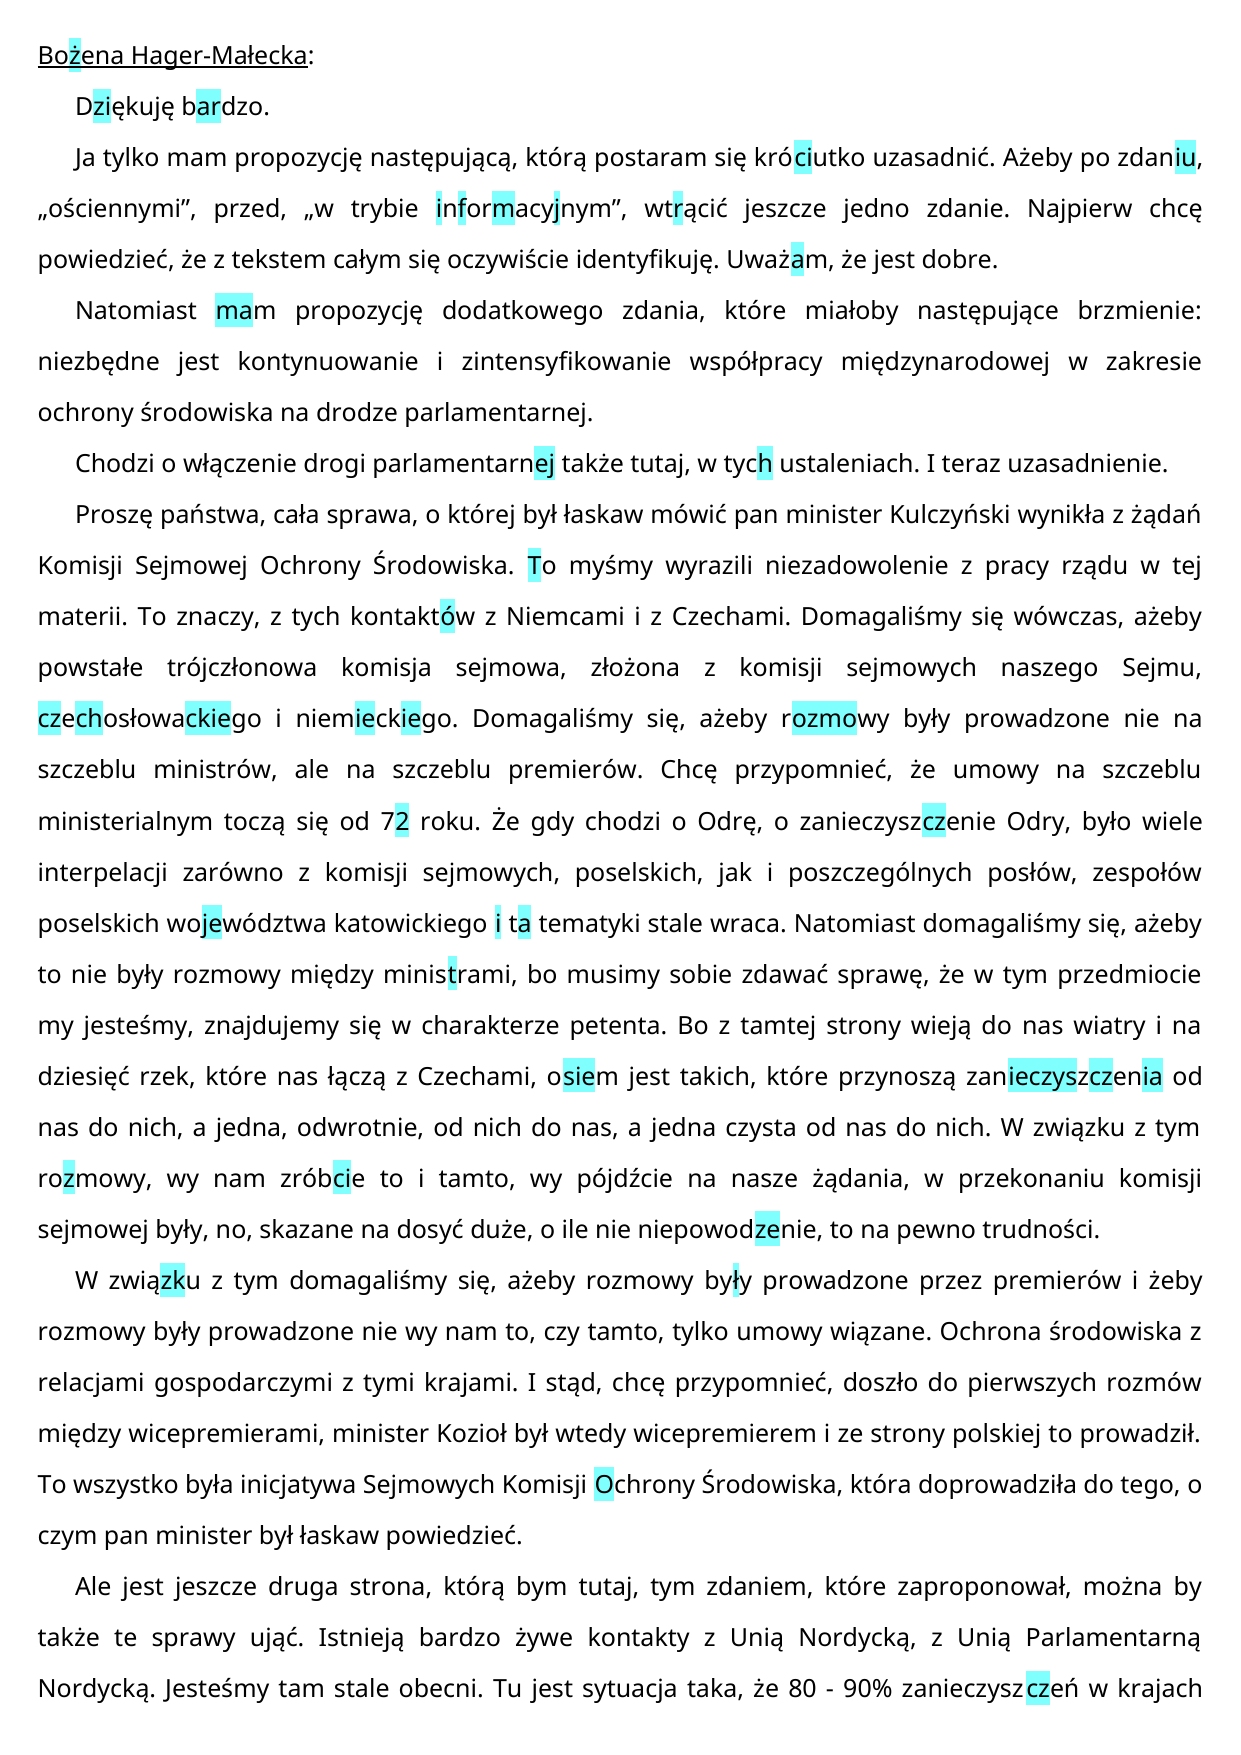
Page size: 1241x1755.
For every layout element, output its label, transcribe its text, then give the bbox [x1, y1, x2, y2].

text Dziękuję bardzo. [37, 88, 1203, 123]
text Bożena Hager-Małecka: [37, 37, 1203, 72]
text Chodzi o włączenie drogi parlamentarnej także tutaj, w tych ustaleniach. I teraz uzasadnienie. [37, 446, 1203, 480]
text Ja tylko mam propozycję następującą, którą postaram się króciutko uzasadnić. Ażeby po zdaniu, „ościennymi”, przed, „w trybie informacyjnym”, wtrącić jeszcze jedno zdanie. Najpierw chcę powiedzieć, że z tekstem całym się oczywiście identyfikuję. Uważam, że jest dobre. [37, 139, 1203, 276]
text Ale jest jeszcze druga strona, którą bym tutaj, tym zdaniem, które zaproponował, można by także te sprawy ująć. Istnieją bardzo żywe kontakty z Unią Nordycką, z Unią Parlamentarną Nordycką. Jesteśmy tam stale obecni. Tu jest sytuacja taka, że 80 - 90% zanieczyszczeń w krajach [37, 1569, 1203, 1705]
text Proszę państwa, cała sprawa, o której był łaskaw mówić pan minister Kulczyński wynikła z żądań Komisji Sejmowej Ochrony Środowiska. To myśmy wyrazili niezadowolenie z pracy rządu w tej materii. To znaczy, z tych kontaktów z Niemcami i z Czechami. Domagaliśmy się wówczas, ażeby powstałe trójczłonowa komisja sejmowa, złożona z komisji sejmowych naszego Sejmu, czechosłowackiego i niemieckiego. Domagaliśmy się, ażeby rozmowy były prowadzone nie na szczeblu ministrów, ale na szczeblu premierów. Chcę przypomnieć, że umowy na szczeblu ministerialnym toczą się od 72 roku. Że gdy chodzi o Odrę, o zanieczyszczenie Odry, było wiele interpelacji zarówno z komisji sejmowych, poselskich, jak i poszczególnych posłów, zespołów poselskich województwa katowickiego i ta tematyki stale wraca. Natomiast domagaliśmy się, ażeby to nie były rozmowy między ministrami, bo musimy sobie zdawać sprawę, że w tym przedmiocie my jesteśmy, znajdujemy się w charakterze petenta. Bo z tamtej strony wieją do nas wiatry i na dziesięć rzek, które nas łączą z Czechami, osiem jest takich, które przynoszą zanieczyszczenia od nas do nich, a jedna, odwrotnie, od nich do nas, a jedna czysta od nas do nich. W związku z tym rozmowy, wy nam zróbcie to i tamto, wy pójdźcie na nasze żądania, w przekonaniu komisji sejmowej były, no, skazane na dosyć duże, o ile nie niepowodzenie, to na pewno trudności. [37, 497, 1203, 1246]
text Natomiast mam propozycję dodatkowego zdania, które miałoby następujące brzmienie: niezbędne jest kontynuowanie i zintensyfikowanie współpracy międzynarodowej w zakresie ochrony środowiska na drodze parlamentarnej. [37, 293, 1203, 429]
text W związku z tym domagaliśmy się, ażeby rozmowy były prowadzone przez premierów i żeby rozmowy były prowadzone nie wy nam to, czy tamto, tylko umowy wiązane. Ochrona środowiska z relacjami gospodarczymi z tymi krajami. I stąd, chcę przypomnieć, doszło do pierwszych rozmów między wicepremierami, minister Kozioł był wtedy wicepremierem i ze strony polskiej to prowadził. To wszystko była inicjatywa Sejmowych Komisji Ochrony Środowiska, która doprowadziła do tego, o czym pan minister był łaskaw powiedzieć. [37, 1262, 1203, 1552]
